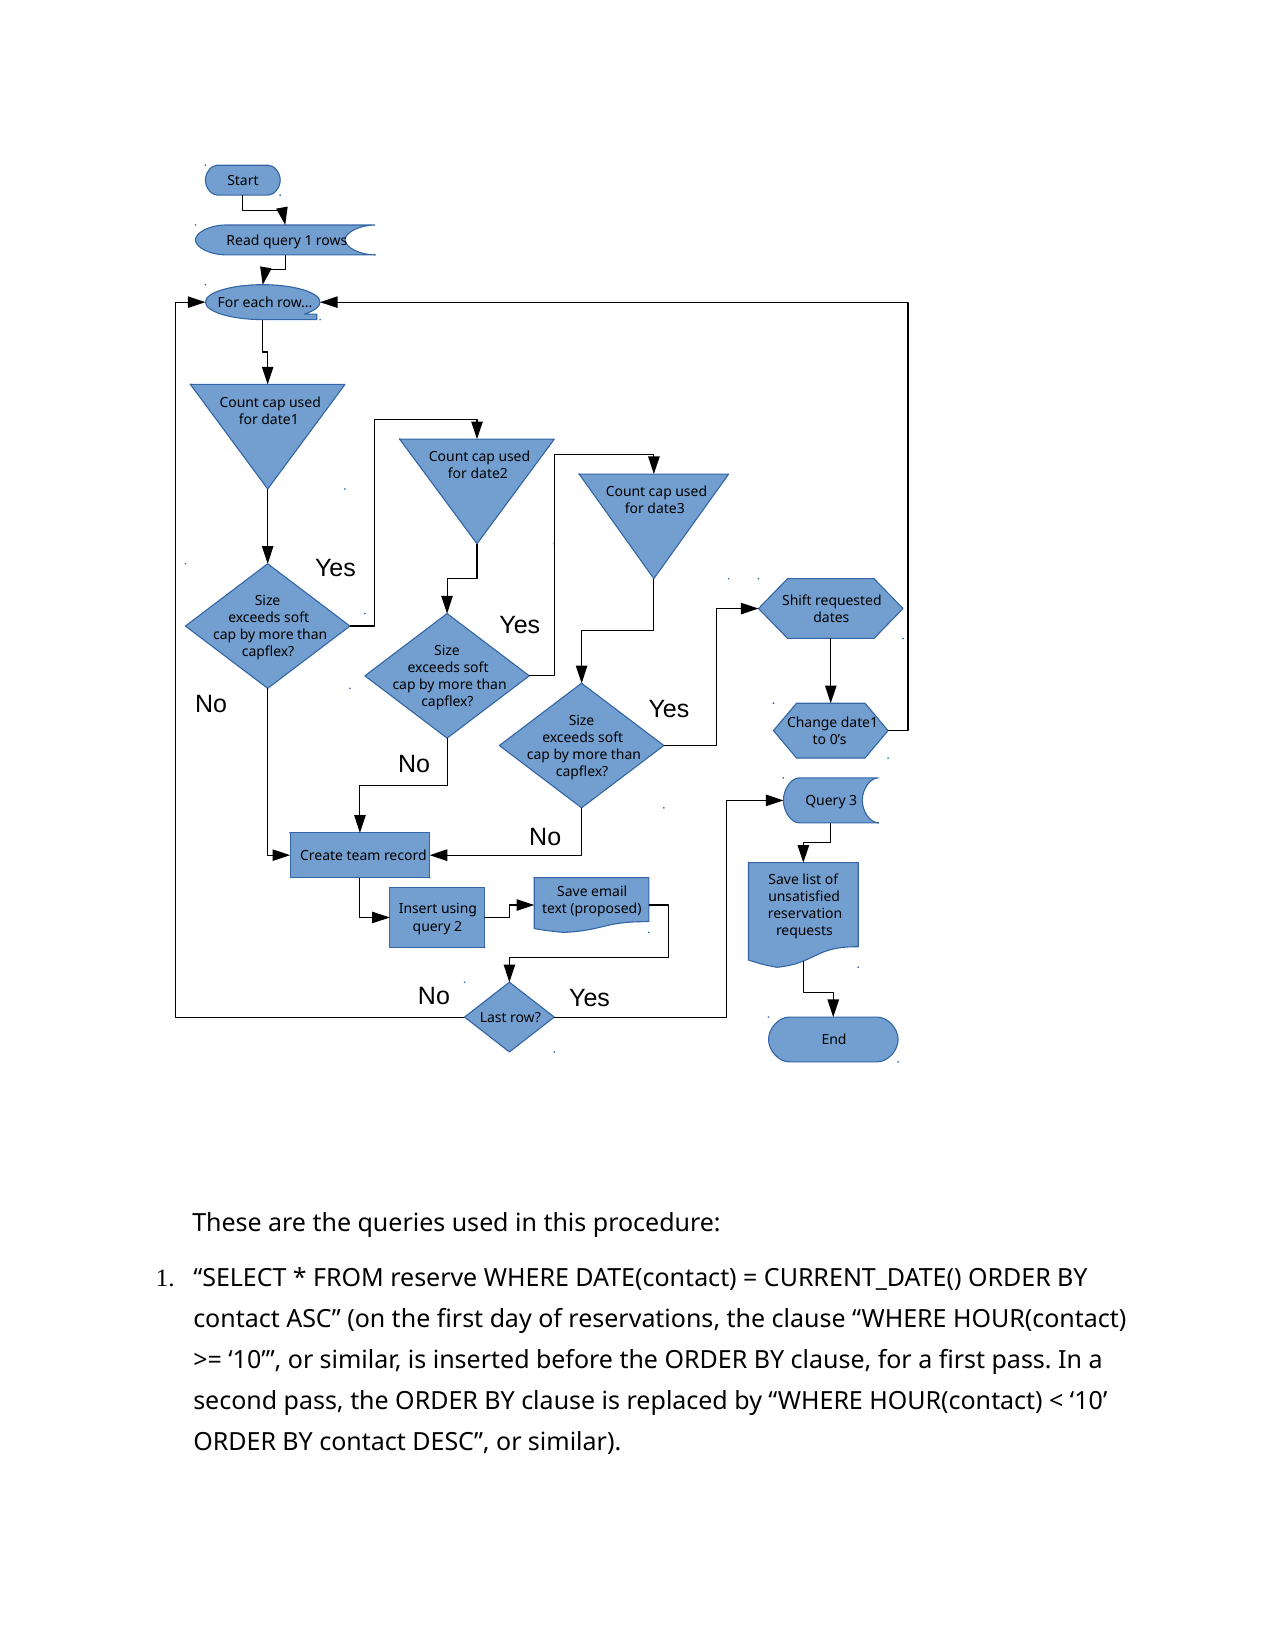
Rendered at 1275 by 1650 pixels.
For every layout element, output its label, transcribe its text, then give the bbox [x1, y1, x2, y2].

list “SELECT * FROM reserve WHERE DATE(contact) = CURRENT_DATE() ORDER BY contact ASC” (on the first day of reservations, the clause “WHERE HOUR(contact) >= ‘10’”, or similar, is inserted before the ORDER BY clause, for a first pass. In a second pass, the ORDER BY clause is replaced by “WHERE HOUR(contact) < ‘10’ ORDER BY contact DESC”, or similar). [156, 1260, 1157, 1457]
text These are the queries used in this procedure: [118, 118, 1157, 1238]
